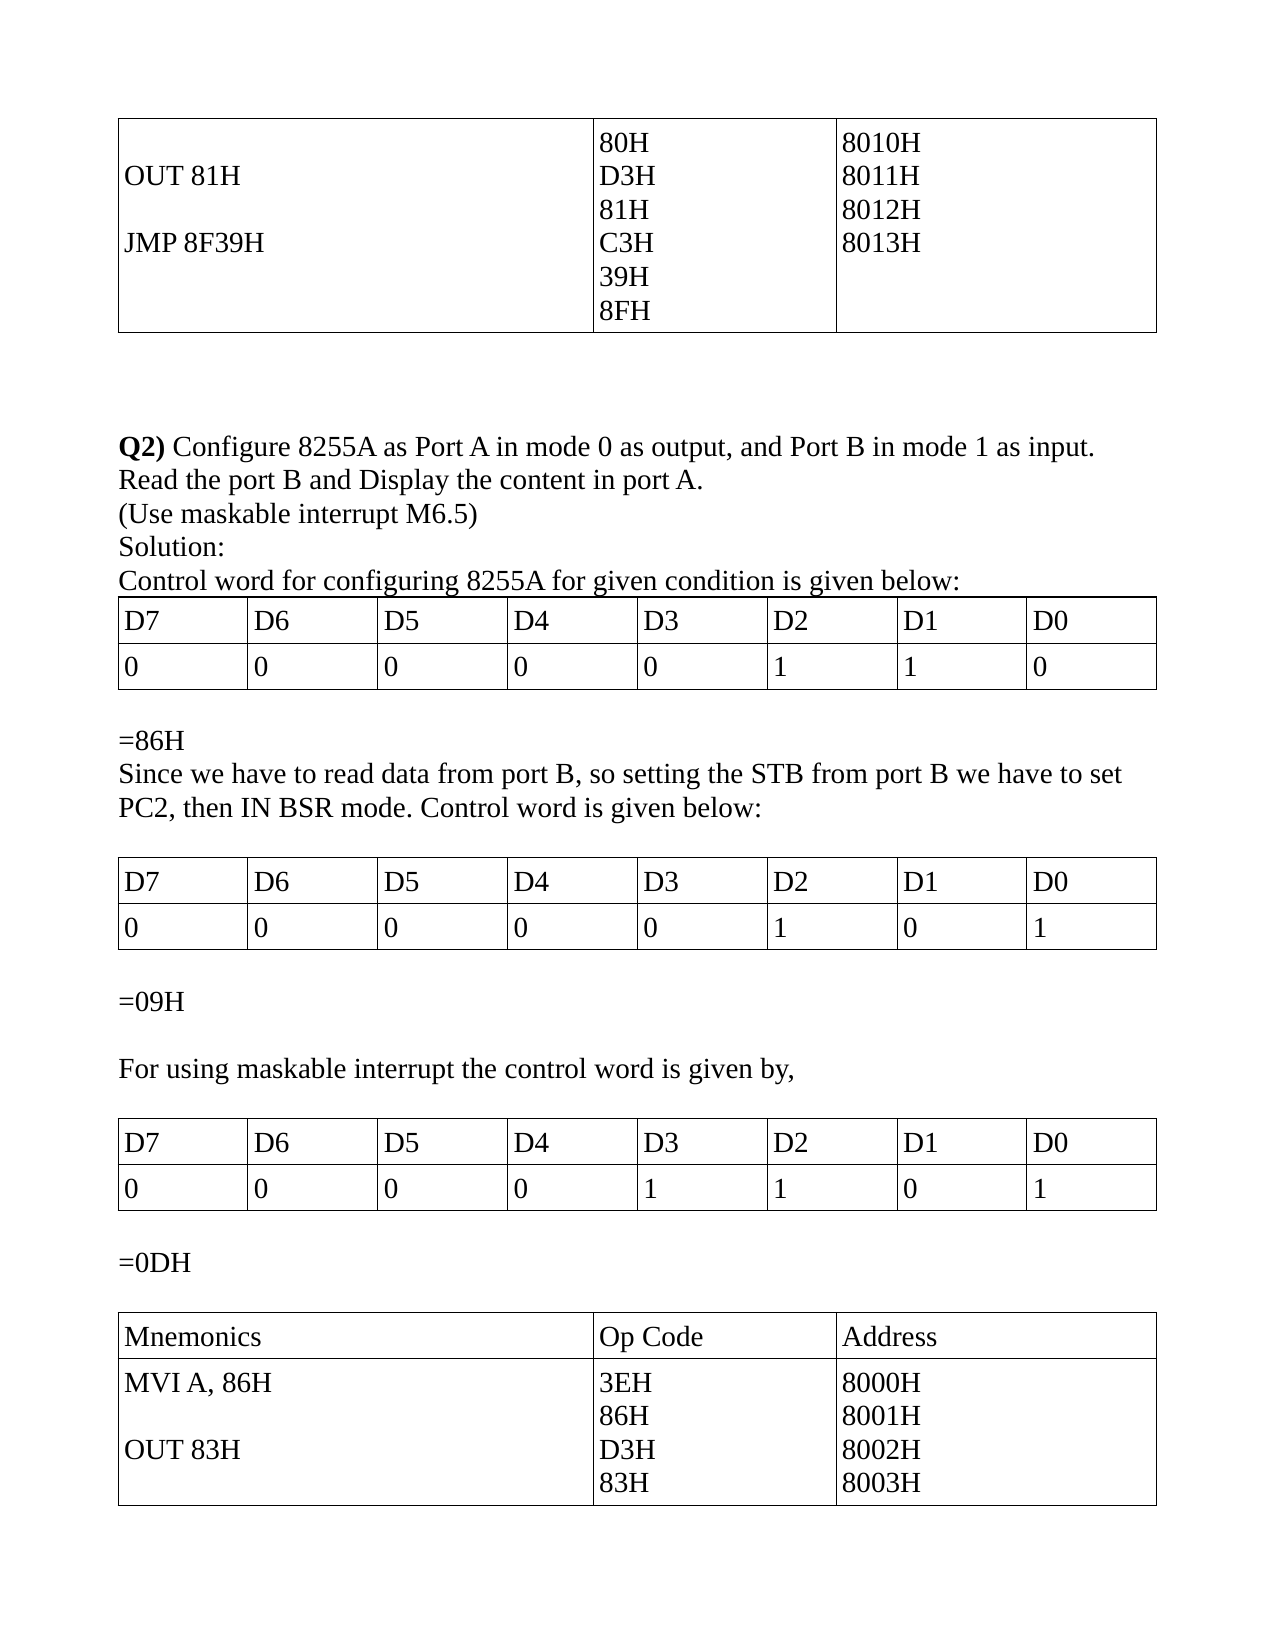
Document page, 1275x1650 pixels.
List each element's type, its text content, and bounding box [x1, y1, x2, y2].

table_cell 80H D3H 81H C3H 39H 8FH [594, 119, 836, 332]
table_cell 0 [508, 644, 637, 688]
table_header D4 [508, 858, 637, 903]
text (Use maskable interrupt M6.5) [118, 496, 1157, 529]
table_header Address [837, 1313, 1156, 1358]
table_header D2 [768, 598, 897, 642]
table_cell 8010H 8011H 8012H 8013H [837, 119, 1156, 332]
table_header D3 [638, 858, 767, 903]
table_cell 0 [638, 644, 767, 688]
text =09H [118, 984, 1157, 1017]
table_cell 0 [119, 904, 247, 949]
table_header D6 [248, 858, 377, 903]
table_cell 1 [1027, 1165, 1156, 1210]
table_cell 0 [378, 644, 507, 688]
table_header D2 [768, 858, 897, 903]
table_cell 0 [378, 904, 507, 949]
table_header D4 [508, 598, 637, 642]
table_cell 0 [119, 1165, 247, 1210]
table_cell 8000H 8001H 8002H 8003H [837, 1359, 1156, 1504]
table_cell 1 [638, 1165, 767, 1210]
table_header D5 [378, 858, 507, 903]
table_header D0 [1027, 858, 1156, 903]
table_cell 0 [1027, 644, 1156, 688]
table_header D0 [1027, 598, 1156, 642]
table_header D4 [508, 1119, 637, 1164]
table_header D6 [248, 598, 377, 642]
table_header D1 [898, 858, 1026, 903]
table_cell 1 [1027, 904, 1156, 949]
table_header D1 [898, 1119, 1026, 1164]
table_cell MVI A, 86H OUT 83H [119, 1359, 593, 1504]
table_header D3 [638, 1119, 767, 1164]
table_cell 0 [248, 1165, 377, 1210]
table_header Op Code [594, 1313, 836, 1358]
table_cell 0 [508, 1165, 637, 1210]
table_header D7 [119, 598, 247, 642]
table_header D0 [1027, 1119, 1156, 1164]
table_cell 0 [898, 1165, 1026, 1210]
table_header D2 [768, 1119, 897, 1164]
table_cell 1 [898, 644, 1026, 688]
table_cell 1 [768, 644, 897, 688]
table_header D7 [119, 858, 247, 903]
table_header D3 [638, 598, 767, 642]
text =0DH [118, 1245, 1157, 1278]
text For using maskable interrupt the control word is given by, [118, 1051, 1157, 1084]
table_header Mnemonics [119, 1313, 593, 1358]
table_header D5 [378, 598, 507, 642]
table_cell 0 [119, 644, 247, 688]
table_cell 0 [508, 904, 637, 949]
table_cell 0 [248, 904, 377, 949]
text Q2) Configure 8255A as Port A in mode 0 as output, and Port B in mode 1 as input. Read the port B and Display the content in port A. [118, 429, 1157, 496]
text Control word for configuring 8255A for given condition is given below: [118, 563, 1157, 596]
table_cell 3EH 86H D3H 83H [594, 1359, 836, 1504]
table_header D7 [119, 1119, 247, 1164]
table_header D5 [378, 1119, 507, 1164]
table_cell 0 [378, 1165, 507, 1210]
text Since we have to read data from port B, so setting the STB from port B we have to set PC2, then IN BSR mode. Control word is given below: [118, 757, 1157, 824]
table_cell 1 [768, 1165, 897, 1210]
table_header D6 [248, 1119, 377, 1164]
table_cell 0 [248, 644, 377, 688]
table_cell OUT 81H JMP 8F39H [119, 119, 593, 332]
table_header D1 [898, 598, 1026, 642]
text =86H [118, 723, 1157, 757]
table_cell 0 [898, 904, 1026, 949]
table_cell 0 [638, 904, 767, 949]
text Solution: [118, 529, 1157, 563]
table_cell 1 [768, 904, 897, 949]
